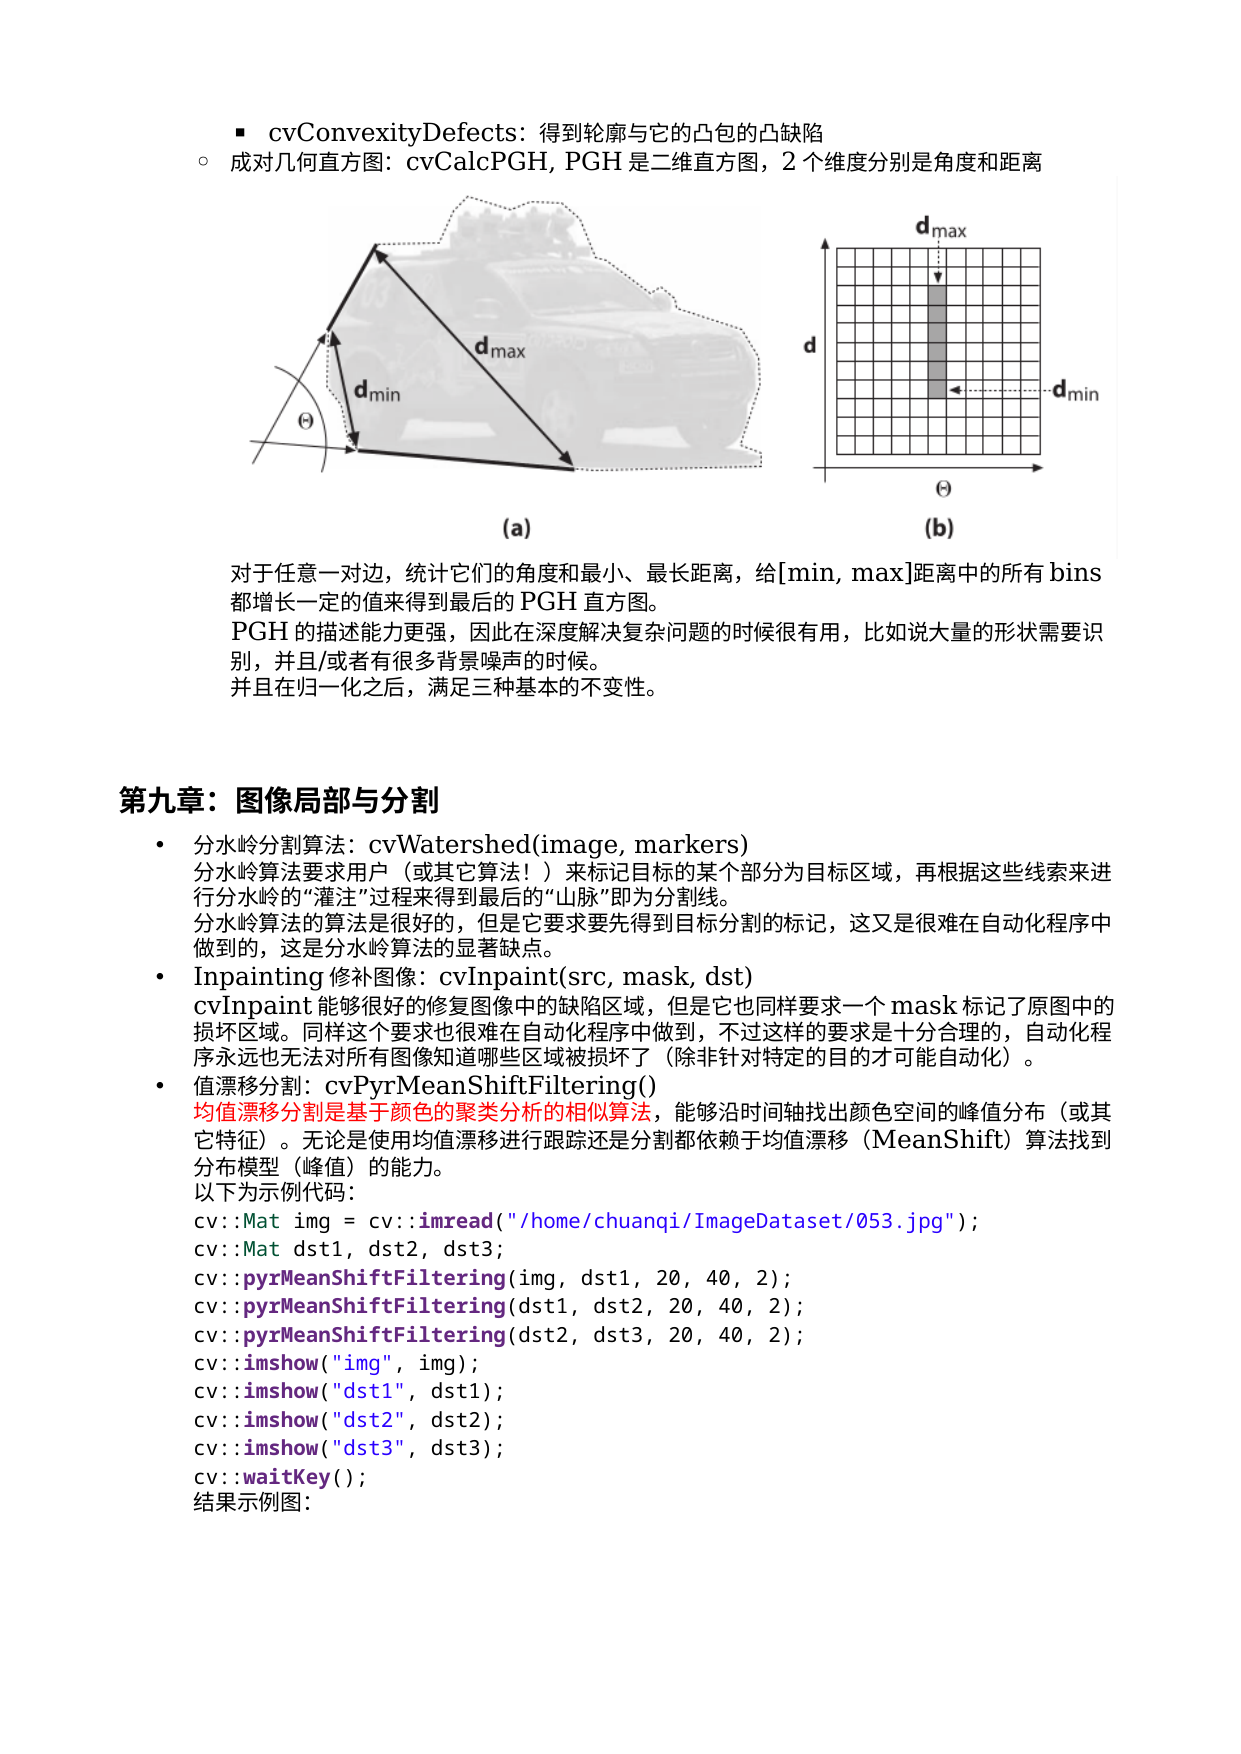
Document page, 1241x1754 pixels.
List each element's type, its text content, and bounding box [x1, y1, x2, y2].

list Inpainting修补图像：cvInpaint(src, mask, dst) cvInpaint能够很好的修复图像中的缺陷区域，但是它也同样要求一个mask标记了原图中的损坏区域。同样这个要求也很难在自动化程序中做到，不过这样的要求是十分合理的，自动化程序永远也无法对所有图像知道哪些区域被损坏了（除非针对特定的目的才可能自动化）。 [156, 962, 1122, 1071]
list 值漂移分割：cvPyrMeanShiftFiltering() 均值漂移分割是基于颜色的聚类分析的相似算法，能够沿时间轴找出颜色空间的峰值分布（或其它特征）。无论是使用均值漂移进行跟踪还是分割都依赖于均值漂移（MeanShift）算法找到分布模型（峰值）的能力。 以下为示例代码： cv::Mat img = cv::imread("/home/chuanqi/ImageDataset/053.jpg"); cv::Mat dst1, dst2, dst3; cv::pyrMeanShiftFiltering(img, dst1, 20, 40, 2); cv::pyrMeanShiftFiltering(dst1, dst2, 20, 40, 2); cv::pyrMeanShiftFiltering(dst2, dst3, 20, 40, 2); cv::imshow("img", img); cv::imshow("dst1", dst1); cv::imshow("dst2", dst2); cv::imshow("dst3", dst3); cv::waitKey(); 结果示例图： 可以看出：MeanShift还是对分割起到了很大的作用，把相似的像素聚合了起来形成了超像素，因此能够显著增加随后的处理速度。 注意：处理这幅369×247的图片，用了1.62秒，速度是比较慢的。 而且，只做一次 cvPyrMeanShiftFiltering是比较好的，多次进行 cvPyrMeanShiftFiltering并没有得到效果上的显著提升。 [156, 1071, 1122, 1545]
picture [230, 176, 1118, 559]
list 分水岭分割算法：cvWatershed(image, markers) 分水岭算法要求用户（或其它算法！）来标记目标的某个部分为目标区域，再根据这些线索来进行分水岭的“灌注”过程来得到最后的“山脉”即为分割线。 分水岭算法的算法是很好的，但是它要求要先得到目标分割的标记，这又是很难在自动化程序中做到的，这是分水岭算法的显著缺点。 [156, 830, 1122, 962]
list cvConvexityDefects：得到轮廓与它的凸包的凸缺陷 [231, 118, 1122, 147]
subtitle 第九章：图像局部与分割 [118, 784, 1122, 818]
list 成对几何直方图：cvCalcPGH, PGH是二维直方图，2个维度分别是角度和距离 对于任意一对边，统计它们的角度和最小、最长距离，给[min, max]距离中的所有bins都增长一定的值来得到最后的PGH直方图。 PGH的描述能力更强，因此在深度解决复杂问题的时候很有用，比如说大量的形状需要识别，并且/或者有很多背景噪声的时候。 并且在归一化之后，满足三种基本的不变性。 [193, 147, 1122, 701]
